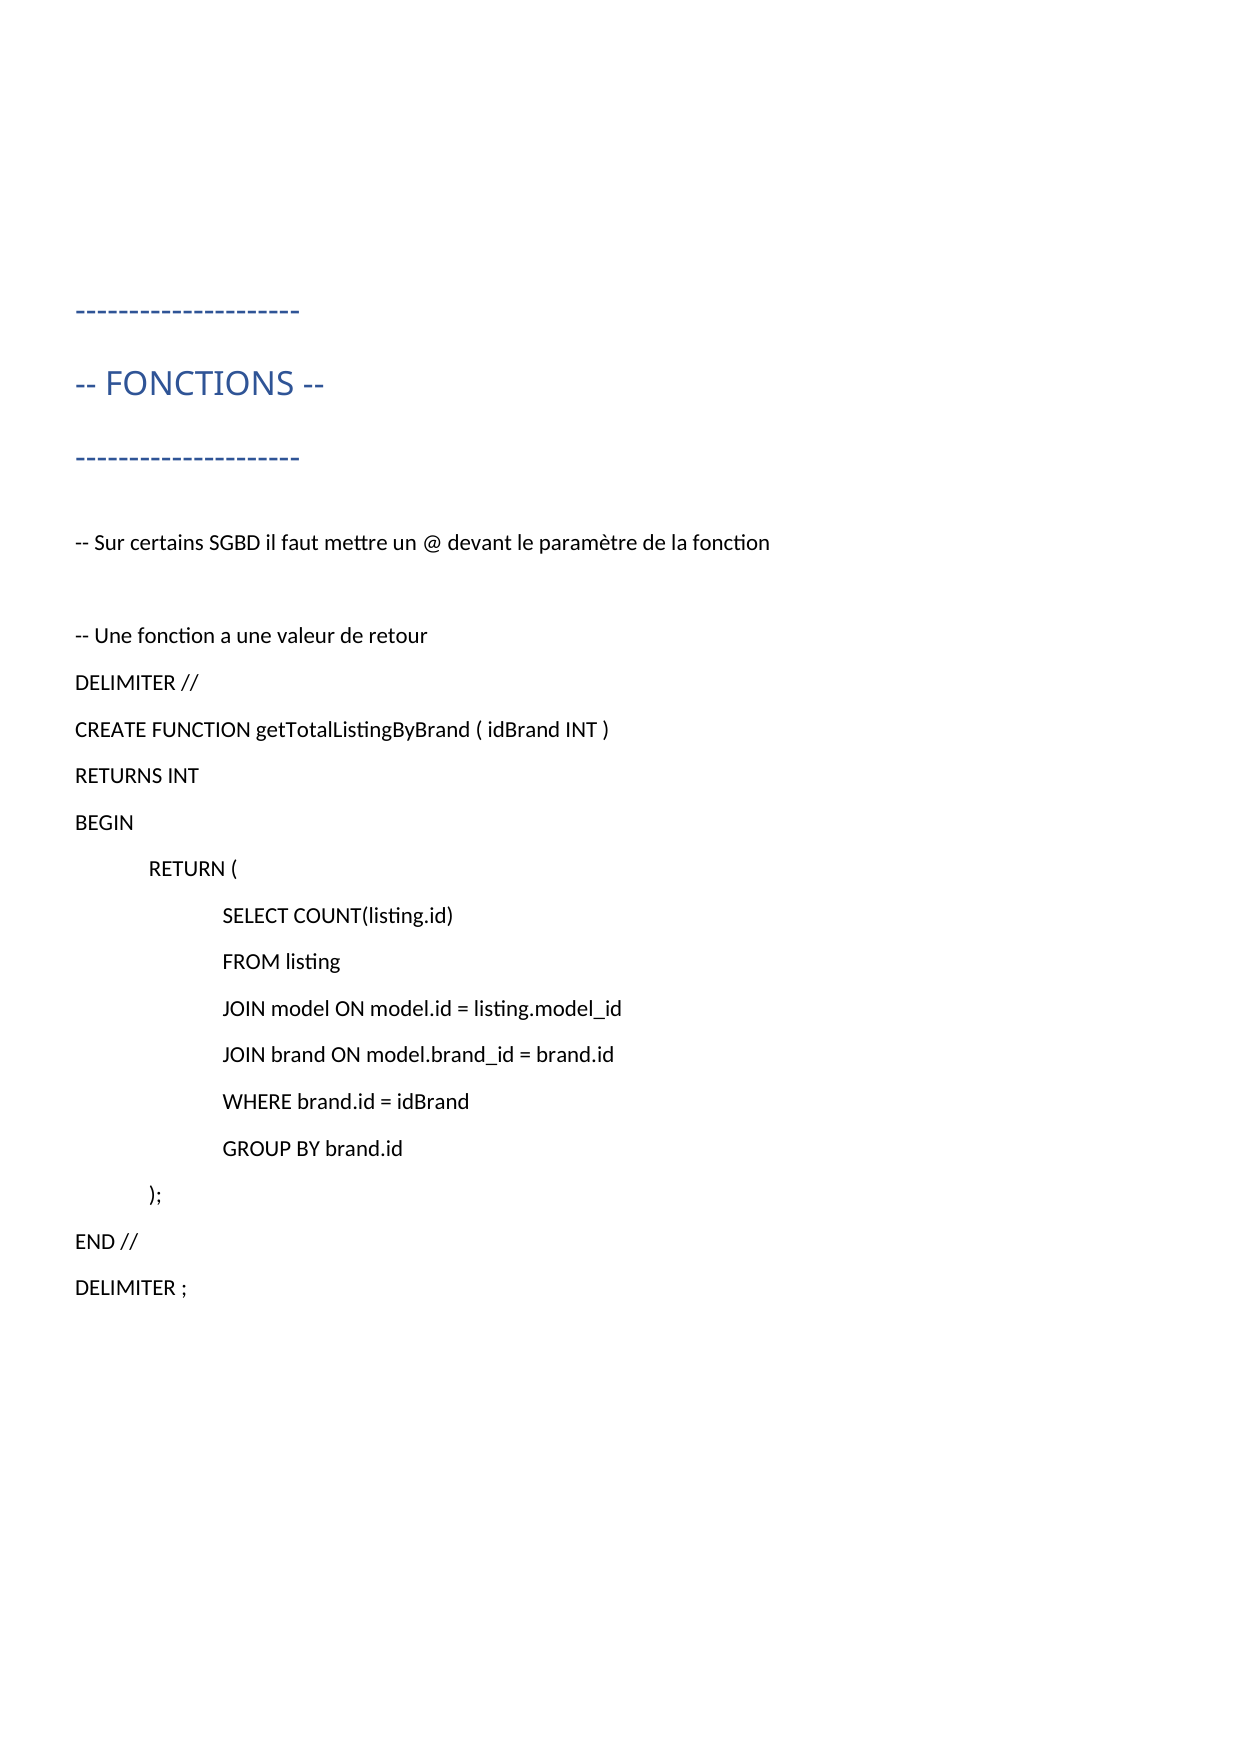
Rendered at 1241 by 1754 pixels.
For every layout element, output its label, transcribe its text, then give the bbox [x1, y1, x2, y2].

text JOIN model ON model.id = listing.model_id [75, 994, 1165, 1022]
text GROUP BY brand.id [75, 1134, 1165, 1162]
text SELECT COUNT(listing.id) [75, 901, 1165, 929]
text CREATE FUNCTION getTotalListingByBrand ( idBrand INT ) [75, 715, 1165, 743]
subtitle --------------------- [75, 286, 1165, 332]
text -- Une fonction a une valeur de retour [75, 622, 1165, 649]
text BEGIN [75, 808, 1165, 836]
text -- Sur certains SGBD il faut mettre un @ devant le paramètre de la fonction [75, 528, 1165, 556]
text END // [75, 1227, 1165, 1255]
subtitle --------------------- [75, 433, 1165, 479]
text FROM listing [75, 947, 1165, 976]
text RETURN ( [75, 854, 1165, 882]
subtitle -- FONCTIONS -- [75, 360, 1165, 405]
text JOIN brand ON model.brand_id = brand.id [75, 1041, 1165, 1069]
text RETURNS INT [75, 761, 1165, 789]
text DELIMITER ; [75, 1273, 1165, 1301]
text WHERE brand.id = idBrand [75, 1087, 1165, 1115]
text DELIMITER // [75, 668, 1165, 696]
text ); [75, 1180, 1165, 1208]
